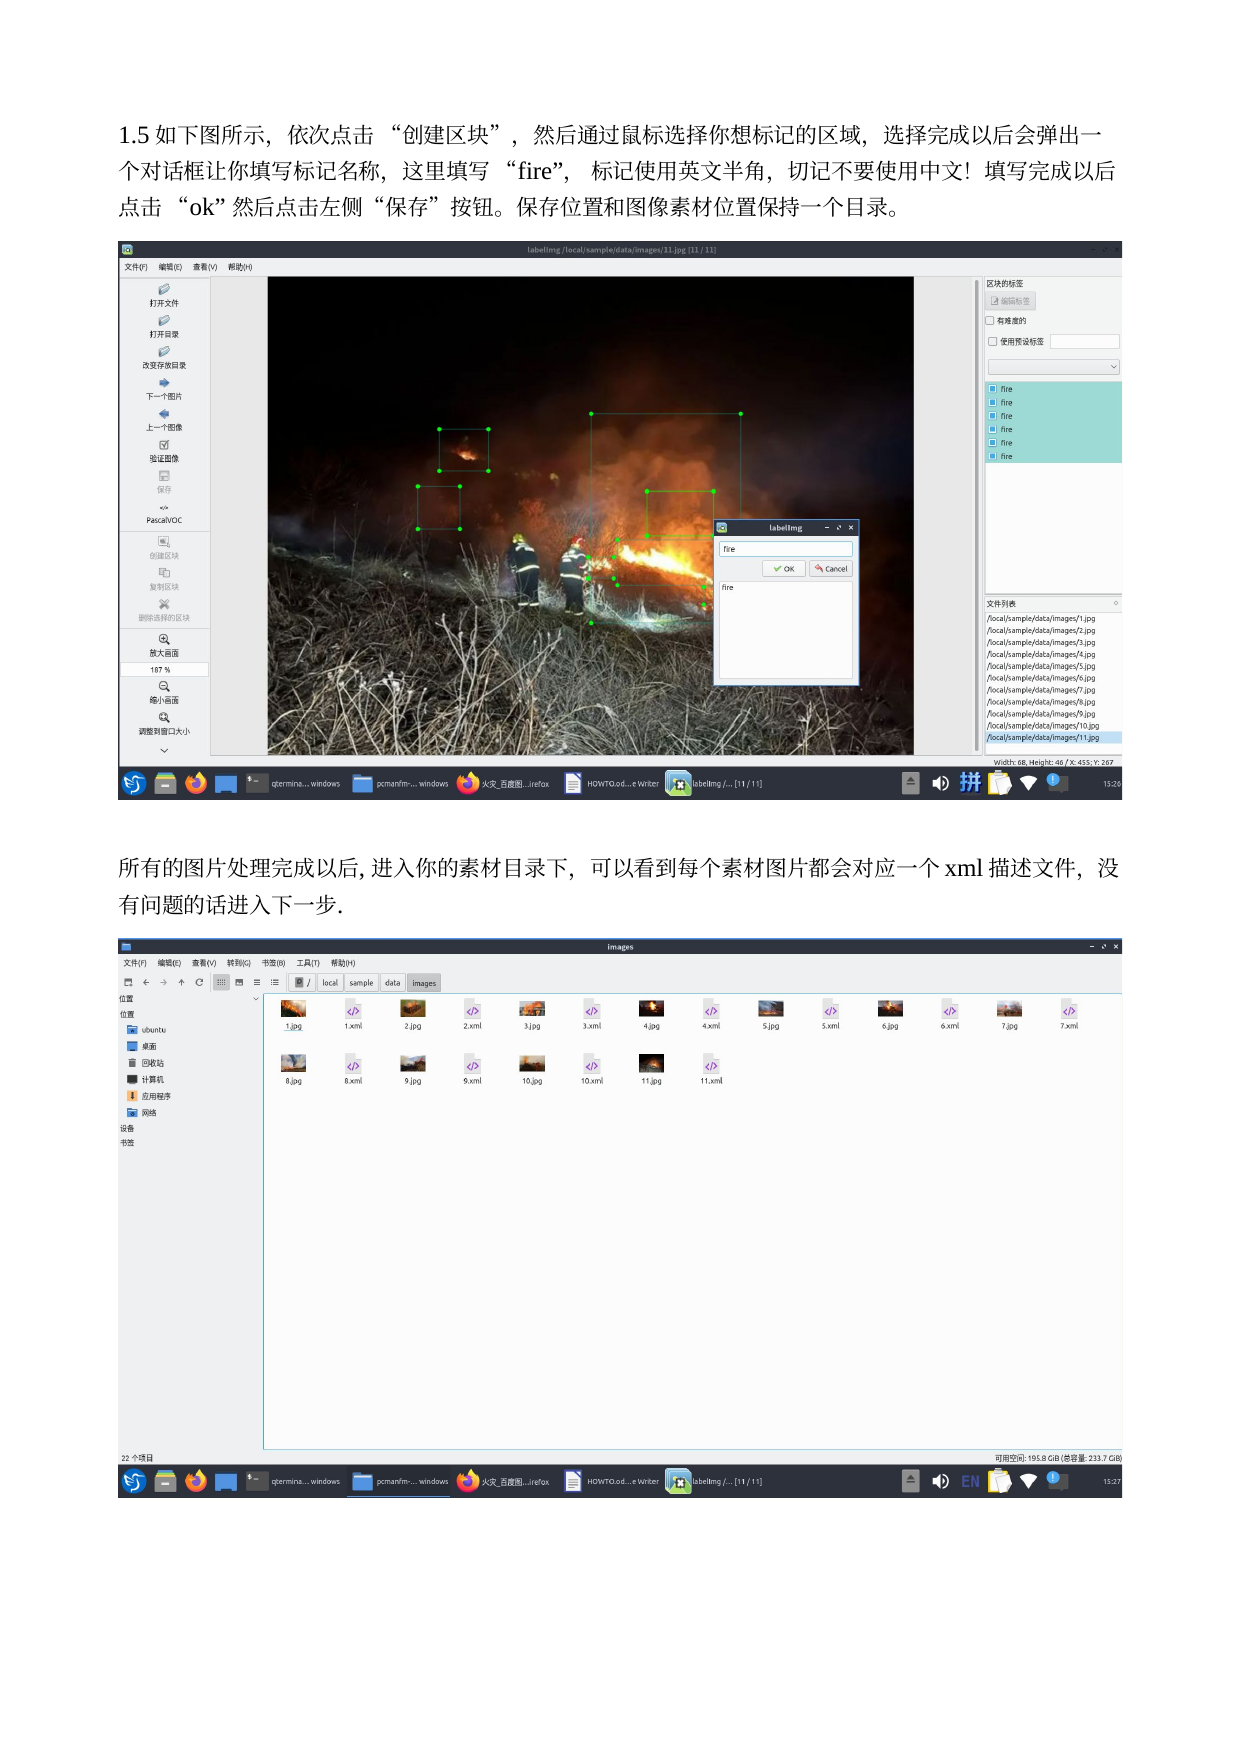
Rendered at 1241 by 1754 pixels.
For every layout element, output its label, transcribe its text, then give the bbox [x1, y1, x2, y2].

text 1.5 如下图所示，依次点击 “创建区块”，然后通过鼠标选择你想标记的区域，选择完成以后会弹出一个对话框让你填写标记名称，这里填写 “fire”， 标记使用英文半角，切记不要使用中文！填写完成以后点击 “ok” 然后点击左侧“保存”按钮。保存位置和图像素材位置保持一个目录。 [118, 118, 1122, 222]
text 所有的图片处理完成以后, 进入你的素材目录下，可以看到每个素材图片都会对应一个xml描述文件，没有问题的话进入下一步. [118, 852, 1122, 919]
picture [118, 938, 1123, 1498]
picture [118, 241, 1123, 800]
